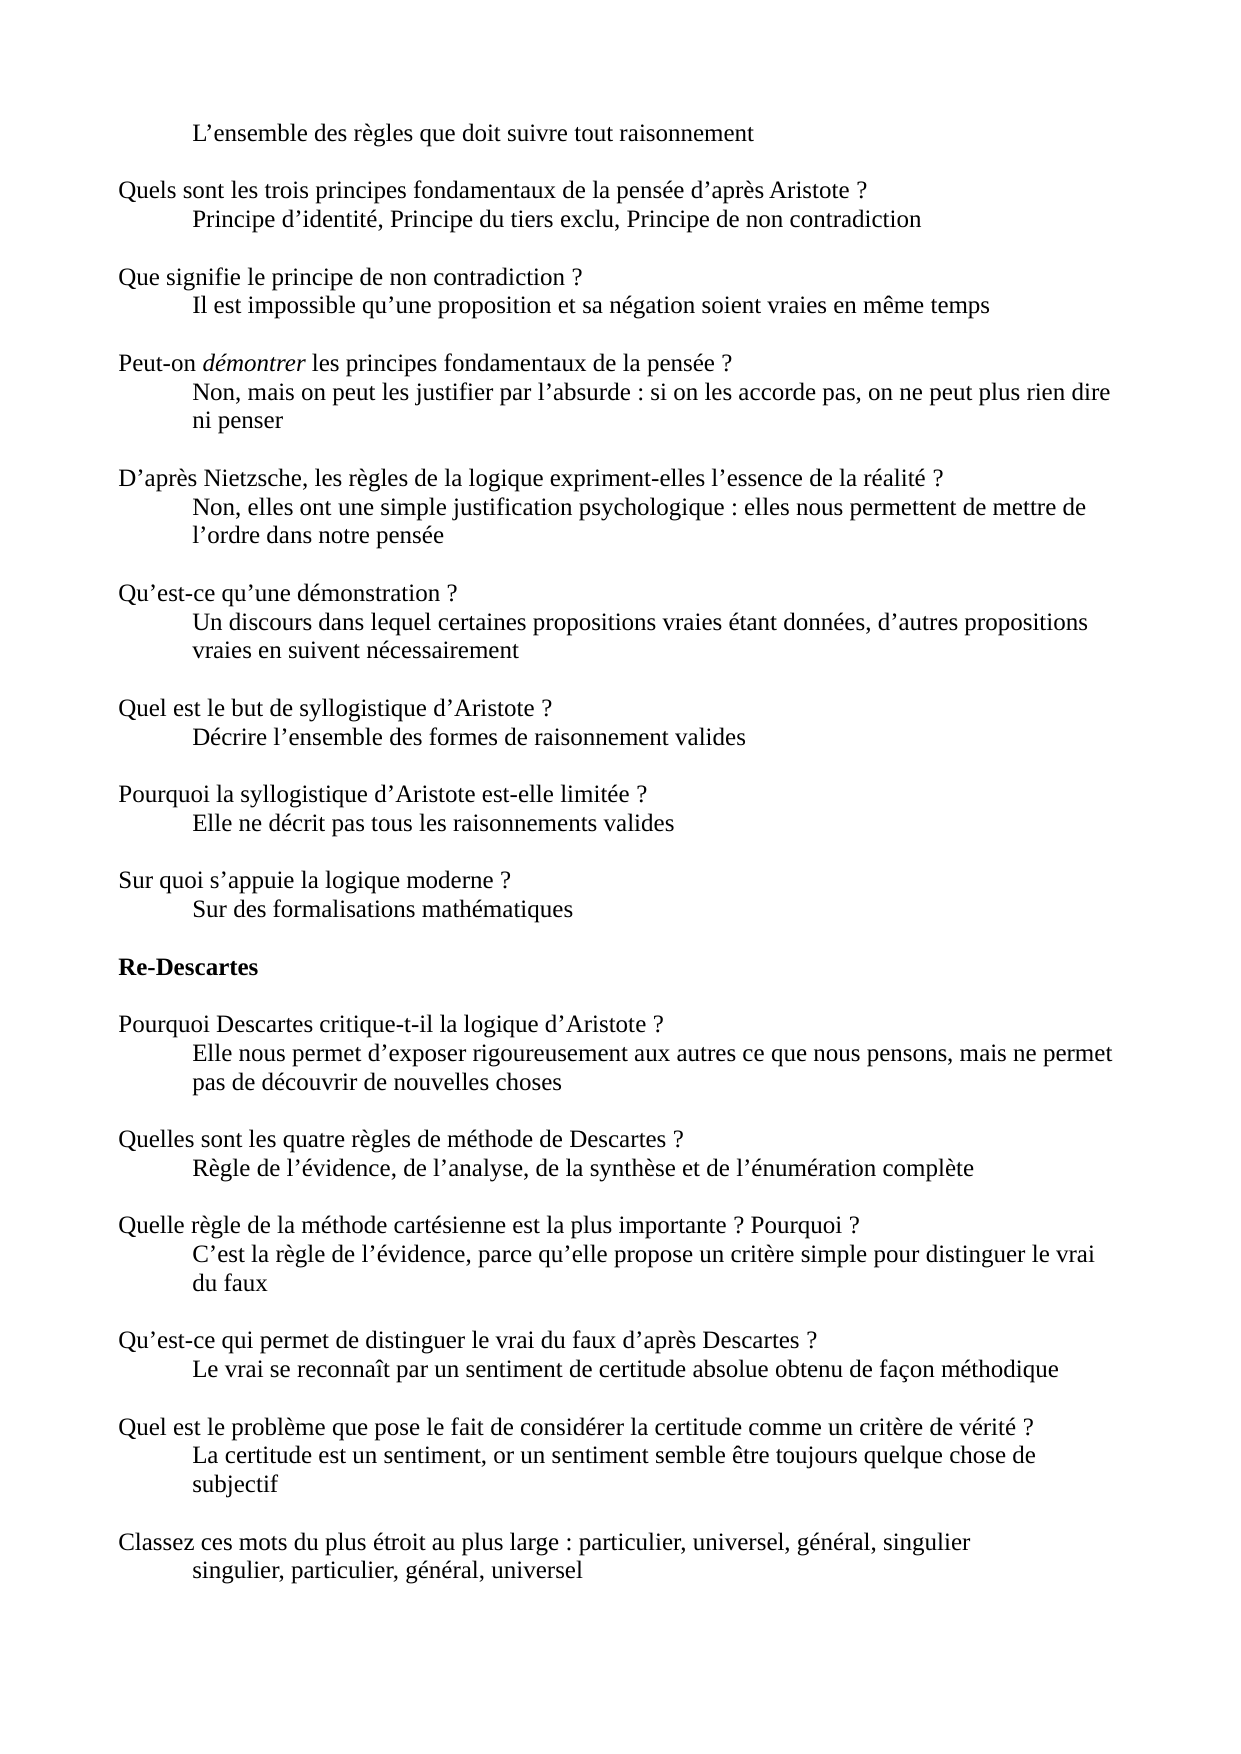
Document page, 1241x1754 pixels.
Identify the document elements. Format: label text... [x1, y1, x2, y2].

text Elle nous permet d’exposer rigoureusement aux autres ce que nous pensons, mais ne permet pas de découvrir de nouvelles choses [192, 1038, 1122, 1096]
text singulier, particulier, général, universel [192, 1556, 1122, 1584]
text Qu’est-ce qui permet de distinguer le vrai du faux d’après Descartes ? [118, 1326, 1122, 1354]
text Elle ne décrit pas tous les raisonnements valides [192, 808, 1122, 837]
text Sur des formalisations mathématiques [192, 894, 1122, 923]
text L’ensemble des règles que doit suivre tout raisonnement [192, 118, 1122, 147]
text D’après Nietzsche, les règles de la logique expriment-elles l’essence de la réalité ? [118, 463, 1122, 492]
text Classez ces mots du plus étroit au plus large : particulier, universel, général, singulier [118, 1527, 1122, 1556]
text Pourquoi la syllogistique d’Aristote est-elle limitée ? [118, 779, 1122, 808]
text Règle de l’évidence, de l’analyse, de la synthèse et de l’énumération complète [192, 1153, 1122, 1182]
text Le vrai se reconnaît par un sentiment de certitude absolue obtenu de façon méthodique [192, 1354, 1122, 1383]
text Un discours dans lequel certaines propositions vraies étant données, d’autres propositions vraies en suivent nécessairement [192, 607, 1122, 664]
text Principe d’identité, Principe du tiers exclu, Principe de non contradiction [192, 204, 1122, 233]
text Que signifie le principe de non contradiction ? [118, 262, 1122, 291]
text Quel est le problème que pose le fait de considérer la certitude comme un critère de vérité ? [118, 1412, 1122, 1441]
text Quelle règle de la méthode cartésienne est la plus importante ? Pourquoi ? [118, 1211, 1122, 1239]
text Non, mais on peut les justifier par l’absurde : si on les accorde pas, on ne peut plus rien dire ni penser [192, 377, 1122, 434]
text Re-Descartes [118, 952, 1122, 981]
text Quelles sont les quatre règles de méthode de Descartes ? [118, 1124, 1122, 1153]
text Décrire l’ensemble des formes de raisonnement valides [192, 722, 1122, 751]
text Pourquoi Descartes critique-t-il la logique d’Aristote ? [118, 1009, 1122, 1038]
text La certitude est un sentiment, or un sentiment semble être toujours quelque chose de subjectif [192, 1441, 1122, 1498]
text Quel est le but de syllogistique d’Aristote ? [118, 693, 1122, 722]
text Qu’est-ce qu’une démonstration ? [118, 578, 1122, 607]
text Non, elles ont une simple justification psychologique : elles nous permettent de mettre de l’ordre dans notre pensée [192, 492, 1122, 549]
text Sur quoi s’appuie la logique moderne ? [118, 866, 1122, 894]
text Il est impossible qu’une proposition et sa négation soient vraies en même temps [192, 291, 1122, 319]
text Peut-on démontrer les principes fondamentaux de la pensée ? [118, 348, 1122, 377]
text C’est la règle de l’évidence, parce qu’elle propose un critère simple pour distinguer le vrai du faux [192, 1239, 1122, 1297]
text Quels sont les trois principes fondamentaux de la pensée d’après Aristote ? [118, 176, 1122, 204]
